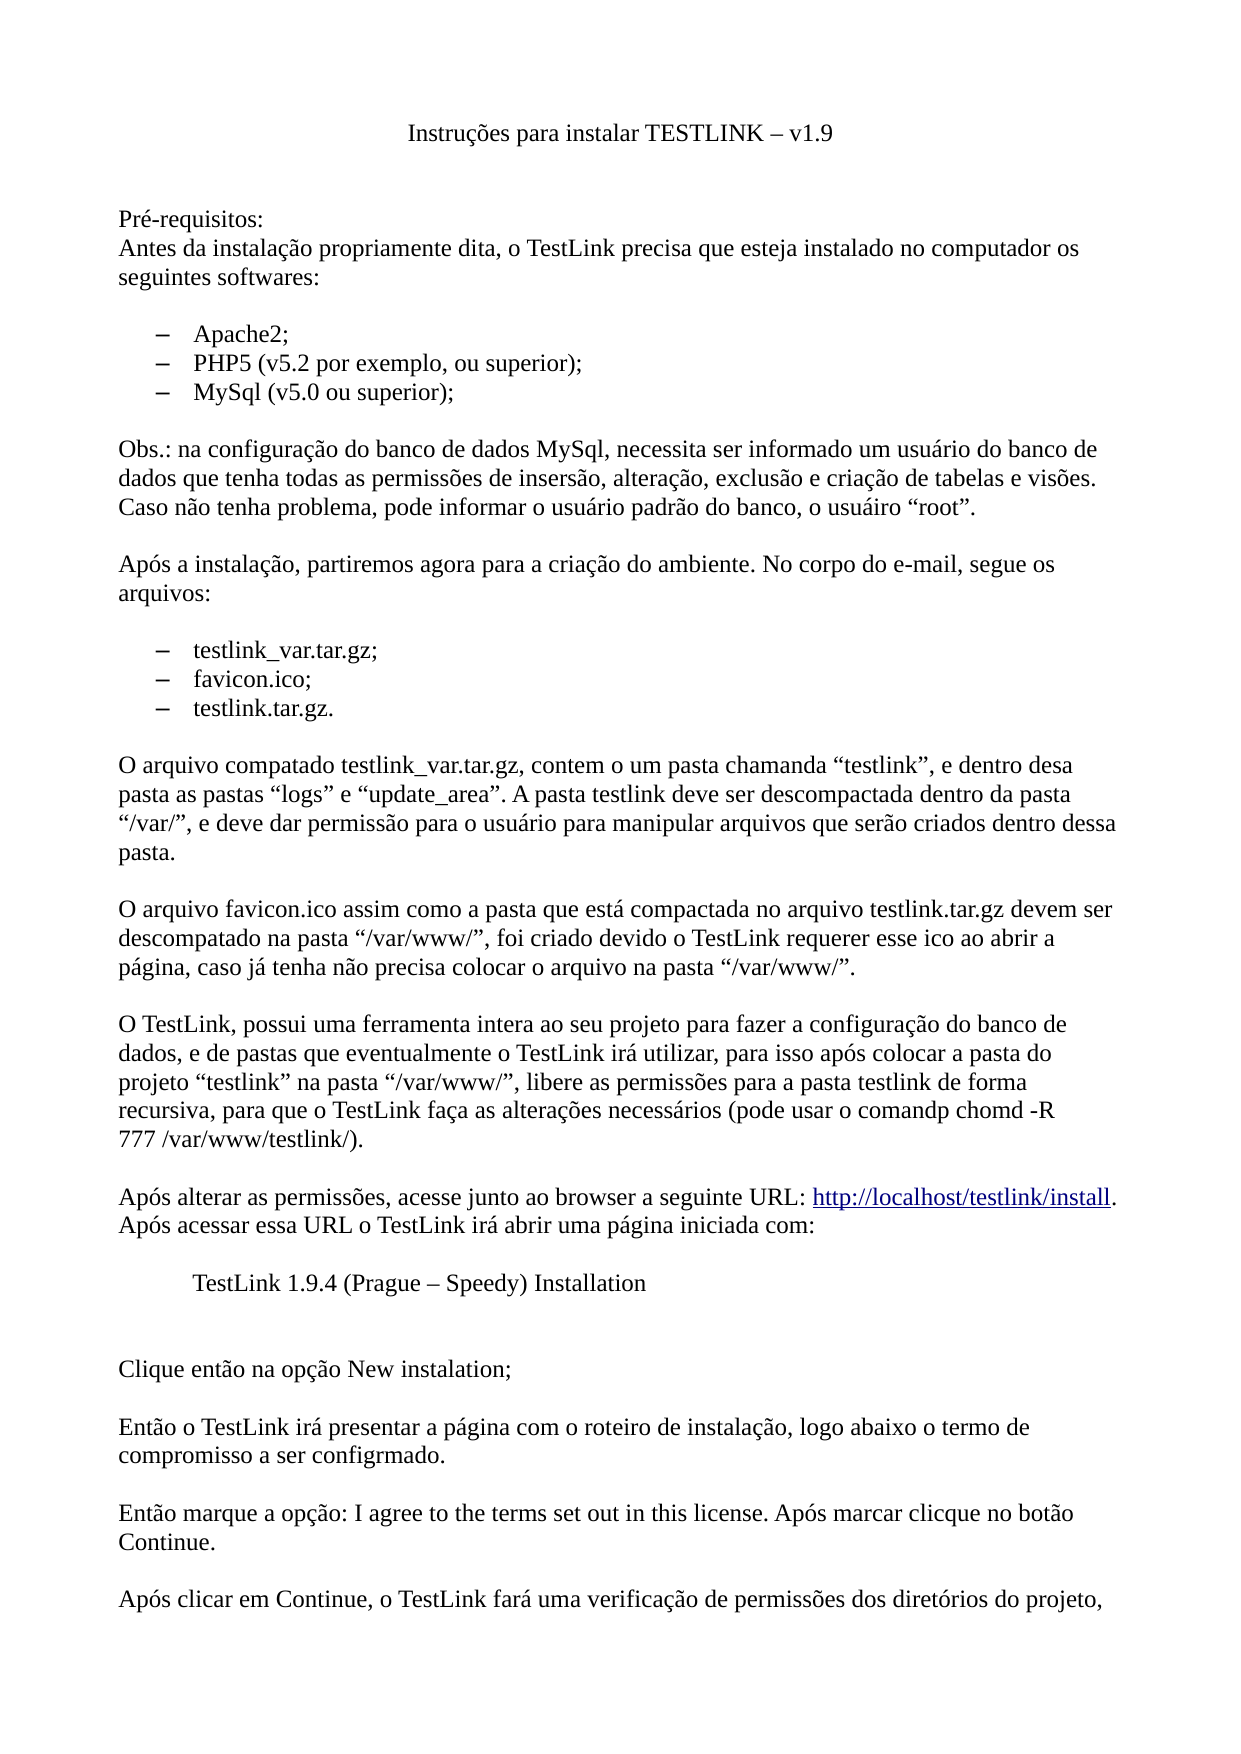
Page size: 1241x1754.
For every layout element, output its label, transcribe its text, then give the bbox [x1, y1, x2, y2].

list favicon.ico; [156, 664, 1122, 693]
list testlink_var.tar.gz; [156, 636, 1122, 664]
text Pré-requisitos: [118, 204, 1122, 233]
text Então marque a opção: I agree to the terms set out in this license. Após marcar clicque no botão Continue. [118, 1498, 1122, 1556]
list PHP5 (v5.2 por exemplo, ou superior); [156, 348, 1122, 377]
list testlink.tar.gz. [156, 693, 1122, 722]
text Após clicar em Continue, o TestLink fará uma verificação de permissões dos diretórios do projeto, [118, 1584, 1122, 1613]
text Clique então na opção New instalation; [118, 1354, 1122, 1383]
text Então o TestLink irá presentar a página com o roteiro de instalação, logo abaixo o termo de compromisso a ser configrmado. [118, 1412, 1122, 1469]
text Antes da instalação propriamente dita, o TestLink precisa que esteja instalado no computador os seguintes softwares: [118, 233, 1122, 291]
text Obs.: na configuração do banco de dados MySql, necessita ser informado um usuário do banco de dados que tenha todas as permissões de insersão, alteração, exclusão e criação de tabelas e visões. Caso não tenha problema, pode informar o usuário padrão do banco, o usuáiro “root”. [118, 434, 1122, 521]
text TestLink 1.9.4 (Prague – Speedy) Installation [118, 1268, 1122, 1297]
text O arquivo favicon.ico assim como a pasta que está compactada no arquivo testlink.tar.gz devem ser descompatado na pasta “/var/www/”, foi criado devido o TestLink requerer esse ico ao abrir a página, caso já tenha não precisa colocar o arquivo na pasta “/var/www/”. [118, 894, 1122, 981]
text O TestLink, possui uma ferramenta intera ao seu projeto para fazer a configuração do banco de dados, e de pastas que eventualmente o TestLink irá utilizar, para isso após colocar a pasta do projeto “testlink” na pasta “/var/www/”, libere as permissões para a pasta testlink de forma recursiva, para que o TestLink faça as alterações necessários (pode usar o comandp chomd -R 777 /var/www/testlink/). [118, 1009, 1122, 1153]
text Após alterar as permissões, acesse junto ao browser a seguinte URL: http://localhost/testlink/install. Após acessar essa URL o TestLink irá abrir uma página iniciada com: [118, 1182, 1122, 1239]
text O arquivo compatado testlink_var.tar.gz, contem o um pasta chamanda “testlink”, e dentro desa pasta as pastas “logs” e “update_area”. A pasta testlink deve ser descompactada dentro da pasta “/var/”, e deve dar permissão para o usuário para manipular arquivos que serão criados dentro dessa pasta. [118, 751, 1122, 866]
list MySql (v5.0 ou superior); [156, 377, 1122, 406]
list Apache2; [156, 319, 1122, 348]
text Instruções para instalar TESTLINK – v1.9 [118, 118, 1122, 147]
text Após a instalação, partiremos agora para a criação do ambiente. No corpo do e-mail, segue os arquivos: [118, 549, 1122, 607]
